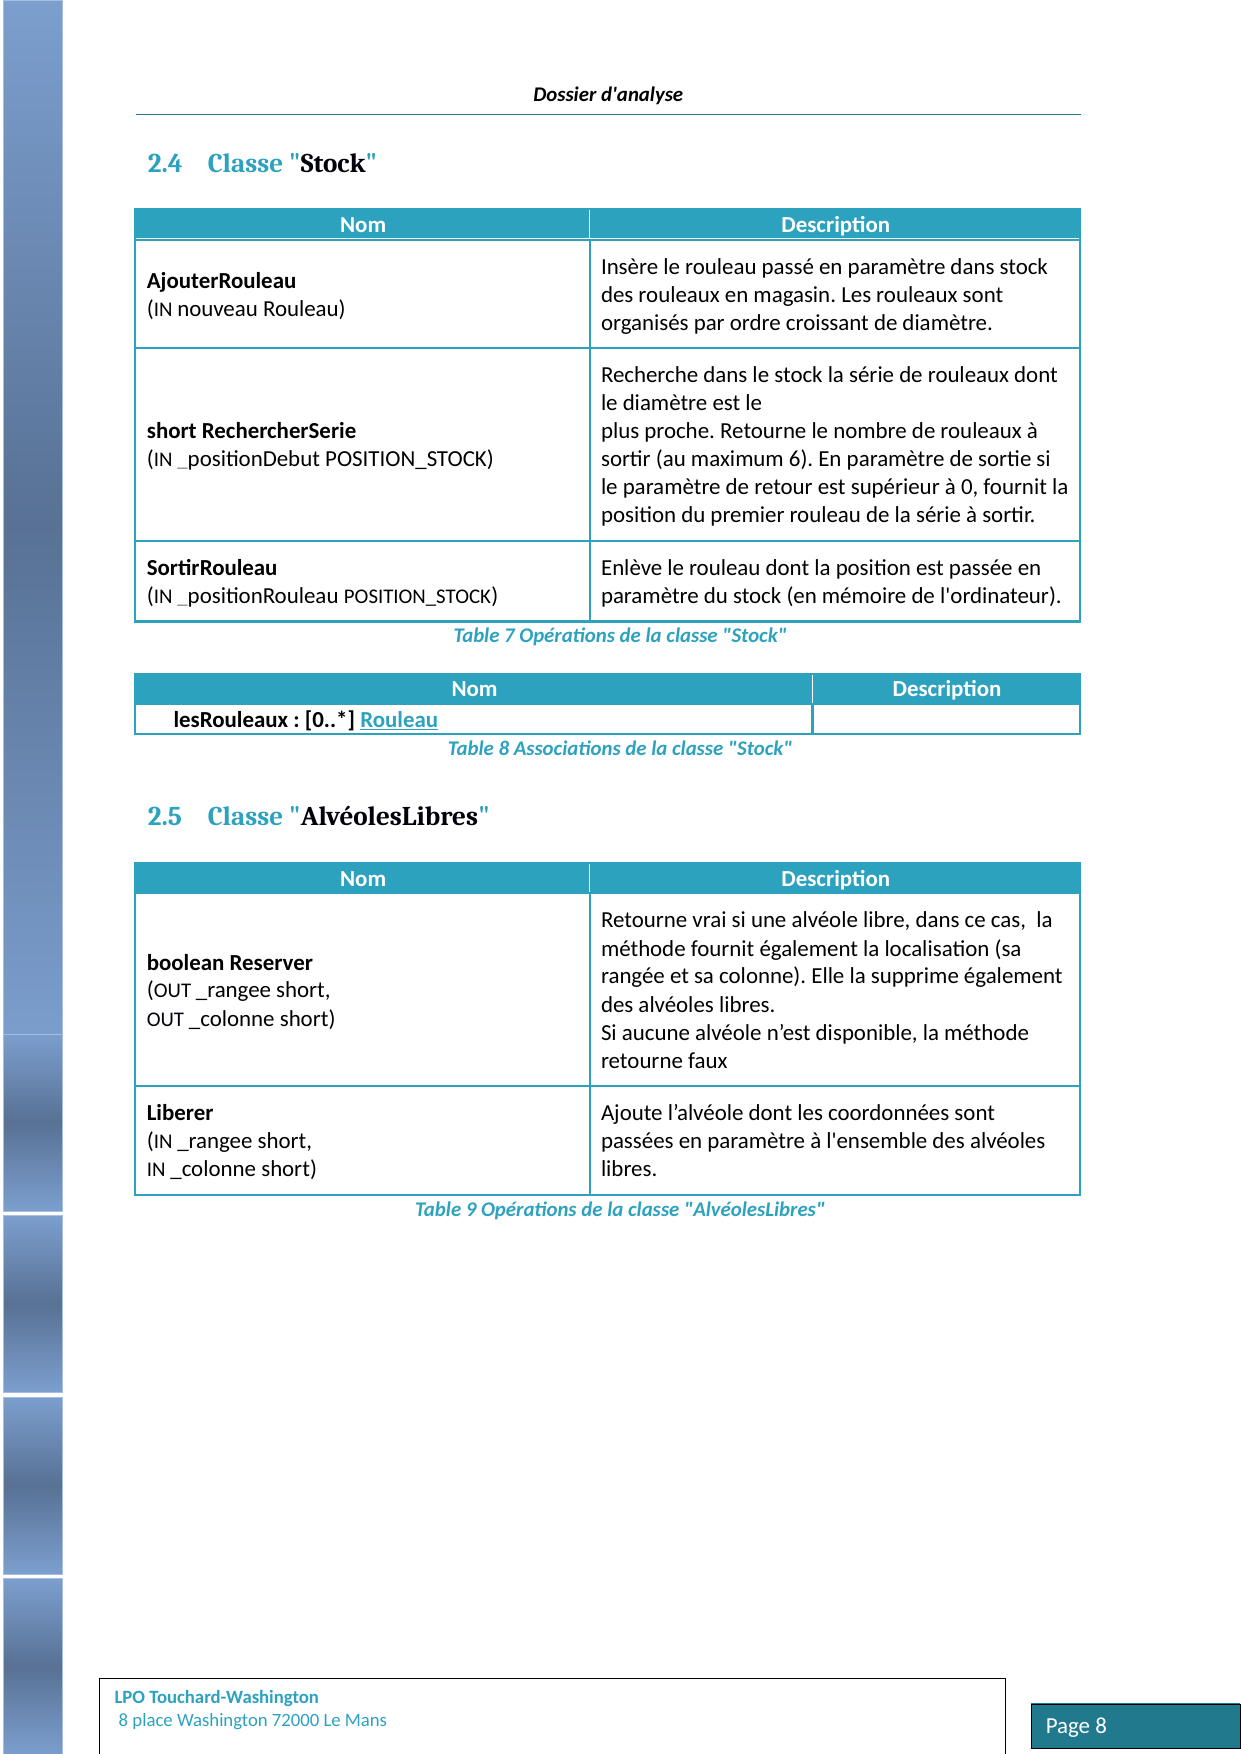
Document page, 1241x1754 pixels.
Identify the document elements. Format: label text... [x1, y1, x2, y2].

table_header Description [590, 210, 1079, 238]
table_header Nom [136, 864, 589, 892]
table_cell Recherche dans le stock la série de rouleaux dont le diamètre est le plus proche. Retourne le nombre de rouleaux à sortir (au maximum 6). En paramètre de sortie si le paramètre de retour est supérieur à 0, fournit la position du premier rouleau de la série à sortir. [591, 349, 1079, 540]
table_cell SortirRouleau (IN _positionRouleau POSITION_STOCK) [136, 542, 589, 620]
table_cell Retourne vrai si une alvéole libre, dans ce cas, la méthode fournit également la localisation (sa rangée et sa colonne). Elle la supprime également des alvéoles libres. Si aucune alvéole n’est disponible, la méthode retourne faux [591, 894, 1079, 1085]
table_header Description [813, 675, 1079, 703]
table_cell AjouterRouleau (IN nouveau Rouleau) [136, 241, 589, 347]
table_cell [814, 705, 1079, 733]
text Table 9 Opérations de la classe "AlvéolesLibres" [148, 1196, 1093, 1221]
text Table 7 Opérations de la classe "Stock" [148, 622, 1093, 648]
subtitle Classe "AlvéolesLibres" [148, 801, 1093, 833]
table_header Nom [136, 675, 812, 703]
table_cell Liberer (IN _rangee short, IN _colonne short) [136, 1087, 589, 1194]
table_cell boolean Reserver (OUT _rangee short, OUT _colonne short) [136, 894, 589, 1085]
subtitle Classe "Stock" [148, 148, 1093, 179]
table_cell Enlève le rouleau dont la position est passée en paramètre du stock (en mémoire de l'ordinateur). [591, 542, 1079, 620]
table_cell Ajoute l’alvéole dont les coordonnées sont passées en paramètre à l'ensemble des alvéoles libres. [591, 1087, 1079, 1194]
text Table 8 Associations de la classe "Stock" [148, 735, 1093, 760]
table_header Description [590, 864, 1079, 892]
table_cell short RechercherSerie (IN _positionDebut POSITION_STOCK) [136, 349, 589, 540]
table_header Nom [136, 210, 589, 238]
table_cell lesRouleaux : [0..*] Rouleau [136, 705, 811, 733]
table_cell Insère le rouleau passé en paramètre dans stock des rouleaux en magasin. Les rouleaux sont organisés par ordre croissant de diamètre. [591, 241, 1079, 347]
